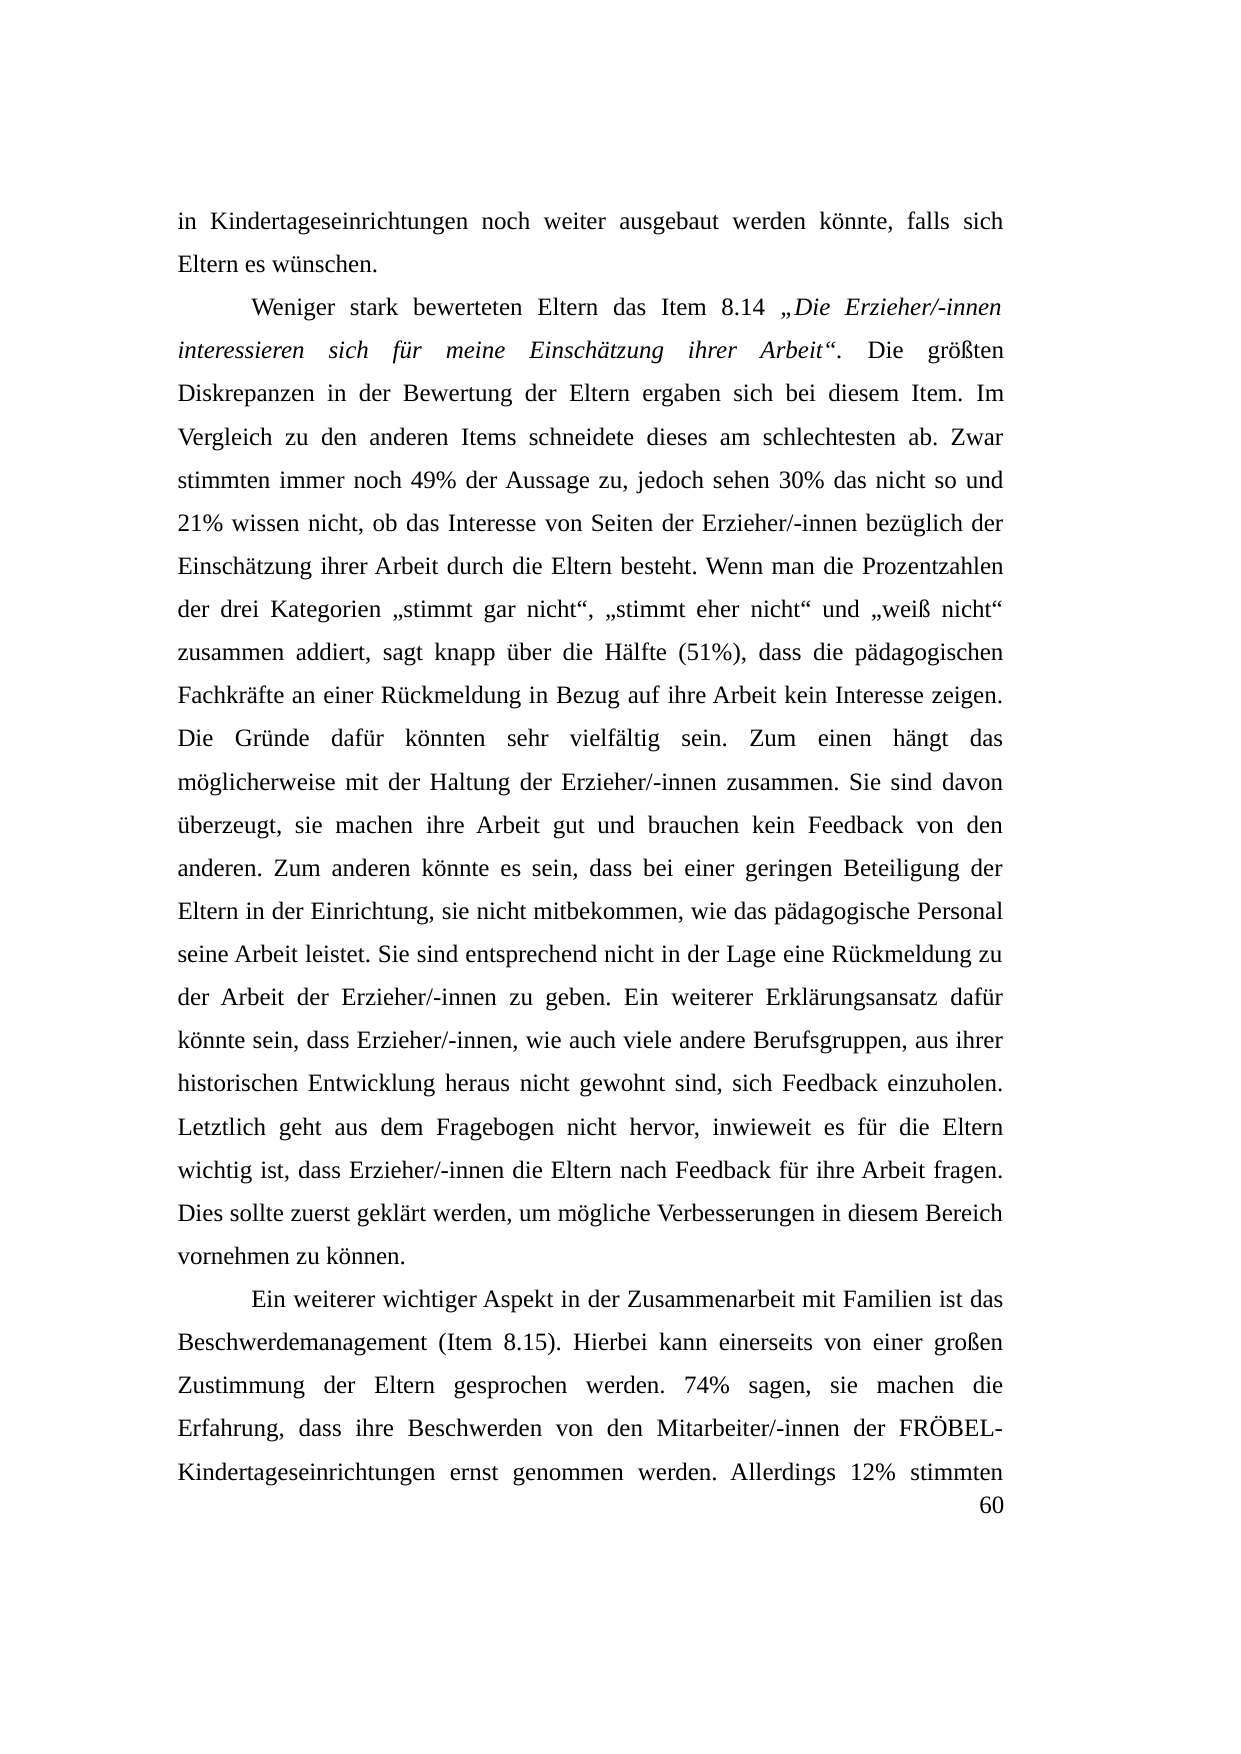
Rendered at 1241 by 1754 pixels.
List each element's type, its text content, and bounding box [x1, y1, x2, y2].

text Ein weiterer wichtiger Aspekt in der Zusammenarbeit mit Familien ist das Beschwerdemanagement (Item 8.15). Hierbei kann einerseits von einer großen Zustimmung der Eltern gesprochen werden. 74% sagen, sie machen die Erfahrung, dass ihre Beschwerden von den Mitarbeiter/-innen der FRÖBEL-Kindertageseinrichtungen ernst genommen werden. Allerdings 12% stimmten [177, 1284, 1004, 1485]
text Weniger stark bewerteten Eltern das Item 8.14 „Die Erzieher/-innen interessieren sich für meine Einschätzung ihrer Arbeit“. Die größten Diskrepanzen in der Bewertung der Eltern ergaben sich bei diesem Item. Im Vergleich zu den anderen Items schneidete dieses am schlechtesten ab. Zwar stimmten immer noch 49% der Aussage zu, jedoch sehen 30% das nicht so und 21% wissen nicht, ob das Interesse von Seiten der Erzieher/-innen bezüglich der Einschätzung ihrer Arbeit durch die Eltern besteht. Wenn man die Prozentzahlen der drei Kategorien „stimmt gar nicht“, „stimmt eher nicht“ und „weiß nicht“ zusammen addiert, sagt knapp über die Hälfte (51%), dass die pädagogischen Fachkräfte an einer Rückmeldung in Bezug auf ihre Arbeit kein Interesse zeigen. Die Gründe dafür könnten sehr vielfältig sein. Zum einen hängt das möglicherweise mit der Haltung der Erzieher/-innen zusammen. Sie sind davon überzeugt, sie machen ihre Arbeit gut und brauchen kein Feedback von den anderen. Zum anderen könnte es sein, dass bei einer geringen Beteiligung der Eltern in der Einrichtung, sie nicht mitbekommen, wie das pädagogische Personal seine Arbeit leistet. Sie sind entsprechend nicht in der Lage eine Rückmeldung zu der Arbeit der Erzieher/-innen zu geben. Ein weiterer Erklärungsansatz dafür könnte sein, dass Erzieher/-innen, wie auch viele andere Berufsgruppen, aus ihrer historischen Entwicklung heraus nicht gewohnt sind, sich Feedback einzuholen. Letztlich geht aus dem Fragebogen nicht hervor, inwieweit es für die Eltern wichtig ist, dass Erzieher/-innen die Eltern nach Feedback für ihre Arbeit fragen. Dies sollte zuerst geklärt werden, um mögliche Verbesserungen in diesem Bereich vornehmen zu können. [177, 292, 1004, 1270]
text in Kindertageseinrichtungen noch weiter ausgebaut werden könnte, falls sich Eltern es wünschen. [177, 206, 1004, 278]
